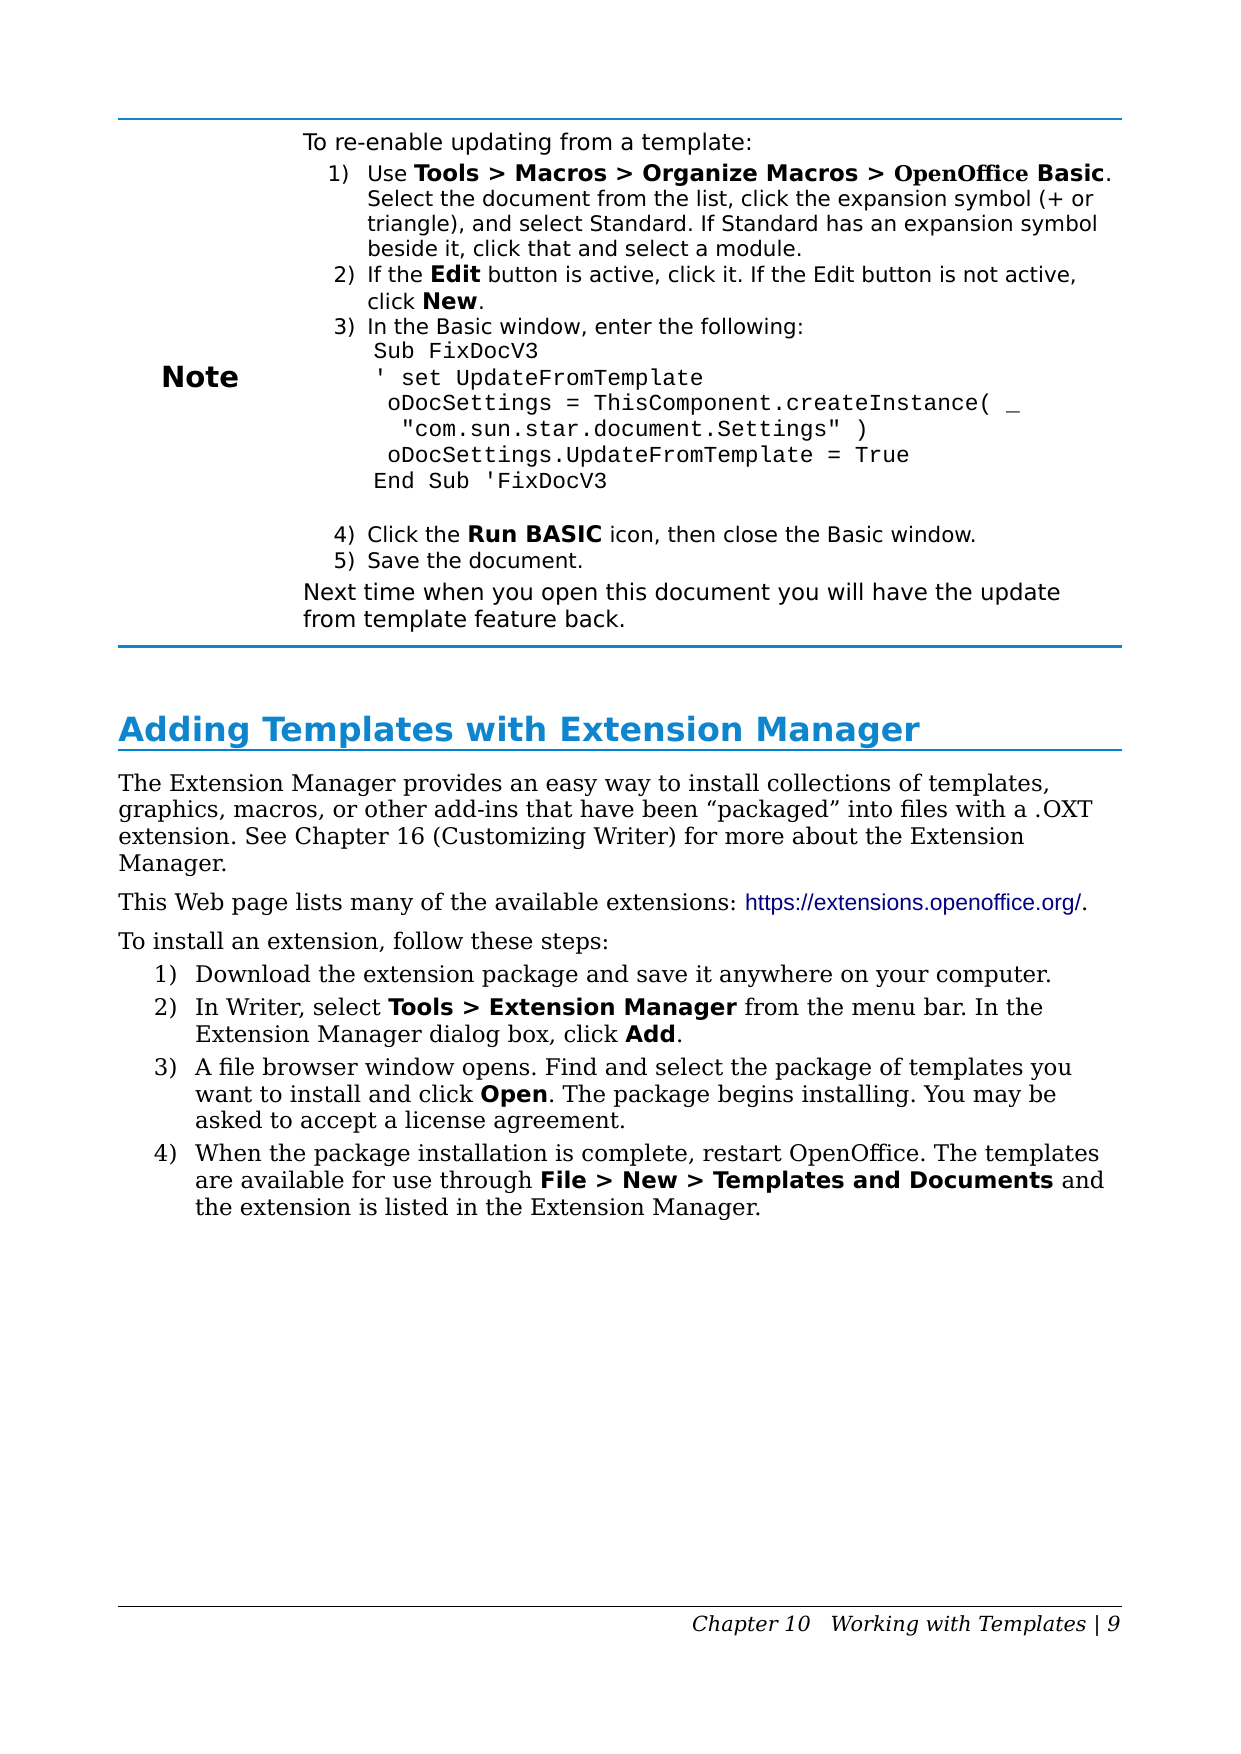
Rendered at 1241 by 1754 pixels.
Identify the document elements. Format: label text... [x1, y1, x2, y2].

list In Writer, select Tools > Extension Manager from the menu bar. In the Extension Manager dialog box, click Add. [177, 994, 1122, 1048]
table_header To re-enable updating from a template: Use Tools > Macros > Organize Macros > OpenOffice Basic. Select the document from the list, click the expansion symbol (+ or triangle), and select Standard. If Standard has an expansion symbol beside it, click that and select a module. If the Edit button is active, click it. If the Edit button is not active, click New. In the Basic window, enter the following: Sub FixDocV3 ' set UpdateFromTemplate oDocSettings = ThisComponent.createInstance( _ "com.sun.star.document.Settings" ) oDocSettings.UpdateFromTemplate = True End Sub 'FixDocV3 Click the Run BASIC icon, then close the Basic window. Save the document. Next time when you open this document you will have the update from template feature back. [281, 120, 1122, 645]
text This Web page lists many of the available extensions: https://extensions.openoffice.org/. [118, 889, 1122, 916]
list A file browser window opens. Find and select the package of templates you want to install and click Open. The package begins installing. You may be asked to accept a license agreement. [177, 1054, 1122, 1134]
subtitle Adding Templates with Extension Manager [118, 710, 1122, 749]
table_header Note [118, 120, 281, 645]
list When the package installation is complete, restart OpenOffice. The templates are available for use through File > New > Templates and Documents and the extension is listed in the Extension Manager. [177, 1140, 1122, 1220]
list To install an extension, follow these steps: [118, 928, 1122, 955]
list Download the extension package and save it anywhere on your computer. [177, 962, 1122, 988]
text The Extension Manager provides an easy way to install collections of templates, graphics, macros, or other add-ins that have been “packaged” into files with a .OXT extension. See Chapter 16 (Customizing Writer) for more about the Extension Manager. [118, 770, 1122, 877]
